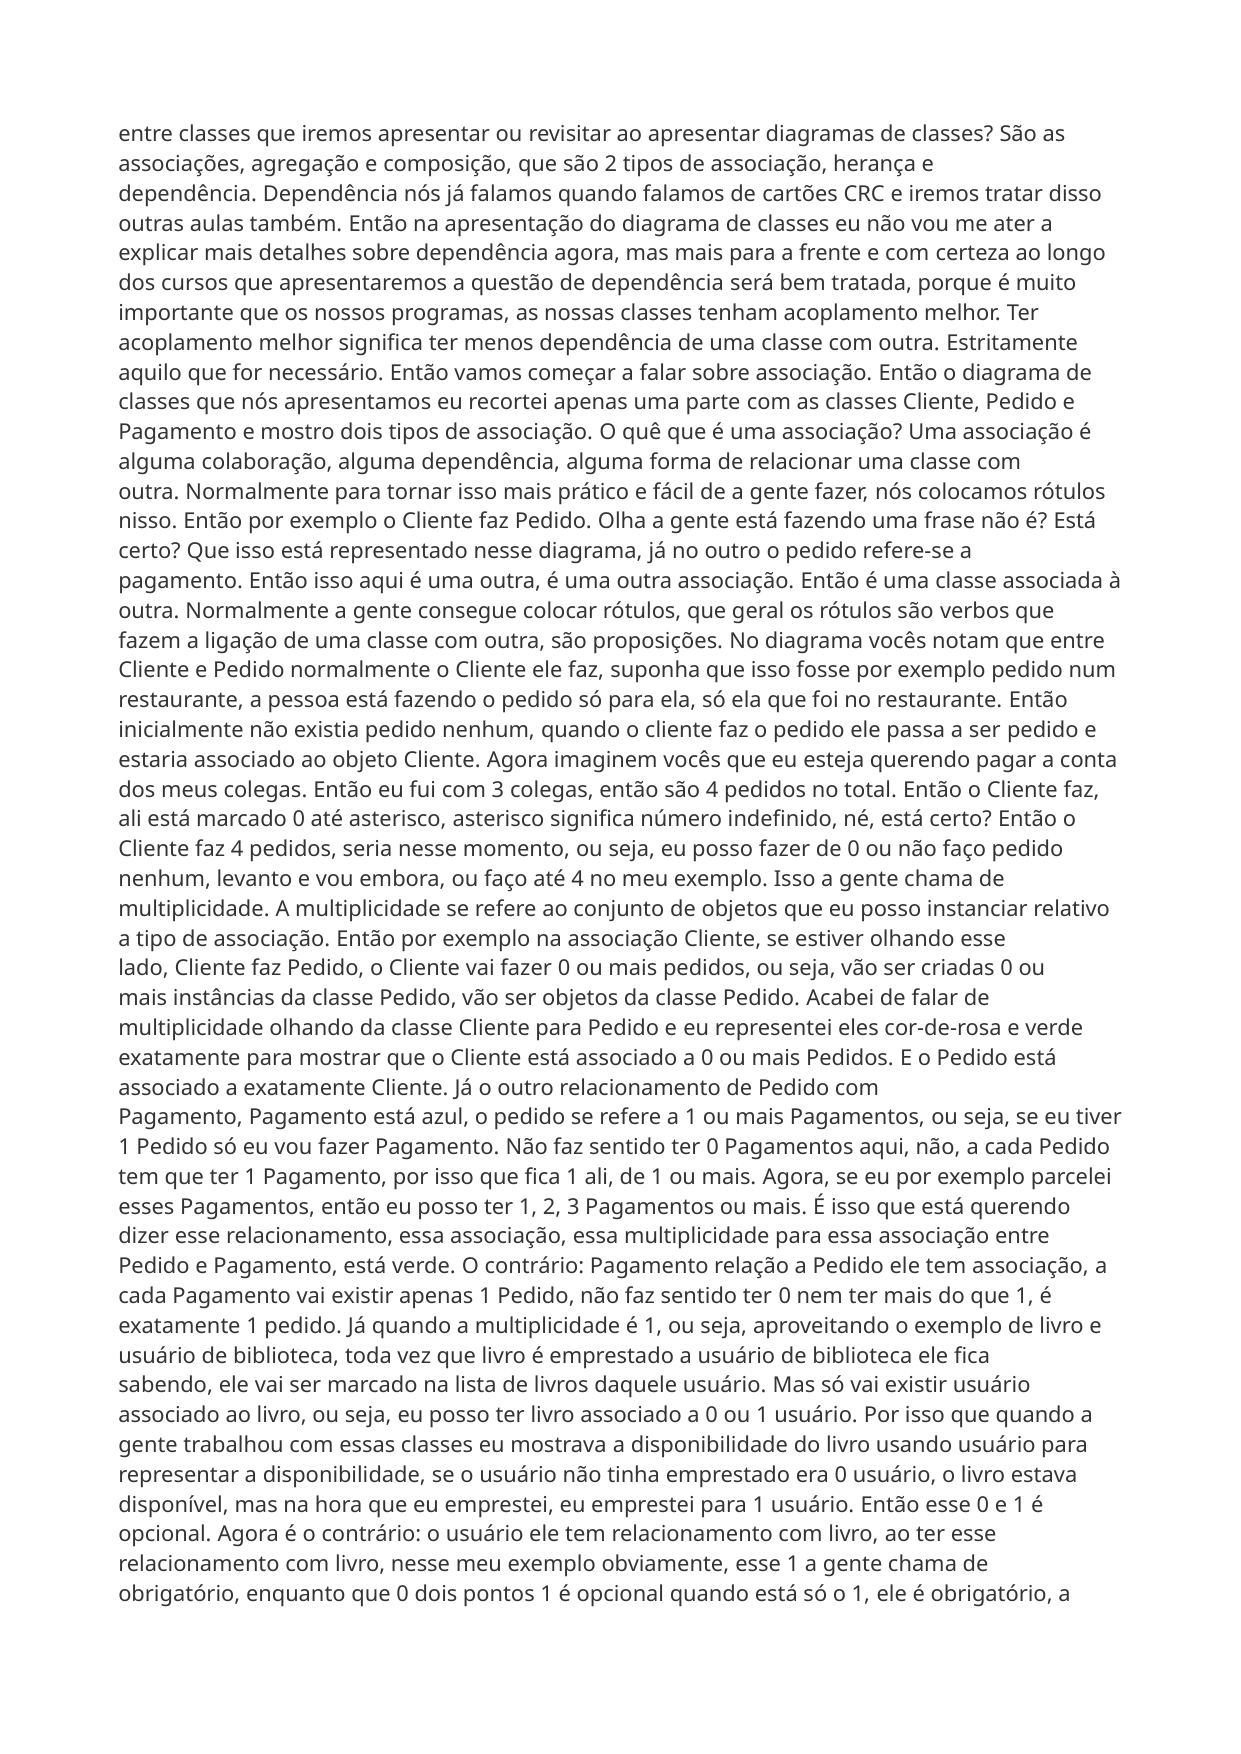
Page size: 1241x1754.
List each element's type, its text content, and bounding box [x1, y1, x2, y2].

text entre classes que iremos apresentar ou revisitar ao apresentar diagramas de classes? São as associações, agregação e composição, que são 2 tipos de associação, herança e dependência. Dependência nós já falamos quando falamos de cartões CRC e iremos tratar disso outras aulas também. Então na apresentação do diagrama de classes eu não vou me ater a explicar mais detalhes sobre dependência agora, mas mais para a frente e com certeza ao longo dos cursos que apresentaremos a questão de dependência será bem tratada, porque é muito importante que os nossos programas, as nossas classes tenham acoplamento melhor. Ter acoplamento melhor significa ter menos dependência de uma classe com outra. Estritamente aquilo que for necessário. Então vamos começar a falar sobre associação. Então o diagrama de classes que nós apresentamos eu recortei apenas uma parte com as classes Cliente, Pedido e Pagamento e mostro dois tipos de associação. O quê que é uma associação? Uma associação é alguma colaboração, alguma dependência, alguma forma de relacionar uma classe com outra. Normalmente para tornar isso mais prático e fácil de a gente fazer, nós colocamos rótulos nisso. Então por exemplo o Cliente faz Pedido. Olha a gente está fazendo uma frase não é? Está certo? Que isso está representado nesse diagrama, já no outro o pedido refere-se a pagamento. Então isso aqui é uma outra, é uma outra associação. Então é uma classe associada à outra. Normalmente a gente consegue colocar rótulos, que geral os rótulos são verbos que fazem a ligação de uma classe com outra, são proposições. No diagrama vocês notam que entre Cliente e Pedido normalmente o Cliente ele faz, suponha que isso fosse por exemplo pedido num restaurante, a pessoa está fazendo o pedido só para ela, só ela que foi no restaurante. Então inicialmente não existia pedido nenhum, quando o cliente faz o pedido ele passa a ser pedido e estaria associado ao objeto Cliente. Agora imaginem vocês que eu esteja querendo pagar a conta dos meus colegas. Então eu fui com 3 colegas, então são 4 pedidos no total. Então o Cliente faz, ali está marcado 0 até asterisco, asterisco significa número indefinido, né, está certo? Então o Cliente faz 4 pedidos, seria nesse momento, ou seja, eu posso fazer de 0 ou não faço pedido nenhum, levanto e vou embora, ou faço até 4 no meu exemplo. Isso a gente chama de multiplicidade. A multiplicidade se refere ao conjunto de objetos que eu posso instanciar relativo a tipo de associação. Então por exemplo na associação Cliente, se estiver olhando esse lado, Cliente faz Pedido, o Cliente vai fazer 0 ou mais pedidos, ou seja, vão ser criadas 0 ou mais instâncias da classe Pedido, vão ser objetos da classe Pedido. Acabei de falar de multiplicidade olhando da classe Cliente para Pedido e eu representei eles cor-de-rosa e verde exatamente para mostrar que o Cliente está associado a 0 ou mais Pedidos. E o Pedido está associado a exatamente Cliente. Já o outro relacionamento de Pedido com Pagamento, Pagamento está azul, o pedido se refere a 1 ou mais Pagamentos, ou seja, se eu tiver 1 Pedido só eu vou fazer Pagamento. Não faz sentido ter 0 Pagamentos aqui, não, a cada Pedido tem que ter 1 Pagamento, por isso que fica 1 ali, de 1 ou mais. Agora, se eu por exemplo parcelei esses Pagamentos, então eu posso ter 1, 2, 3 Pagamentos ou mais. É isso que está querendo dizer esse relacionamento, essa associação, essa multiplicidade para essa associação entre Pedido e Pagamento, está verde. O contrário: Pagamento relação a Pedido ele tem associação, a cada Pagamento vai existir apenas 1 Pedido, não faz sentido ter 0 nem ter mais do que 1, é exatamente 1 pedido. Já quando a multiplicidade é 1, ou seja, aproveitando o exemplo de livro e usuário de biblioteca, toda vez que livro é emprestado a usuário de biblioteca ele fica sabendo, ele vai ser marcado na lista de livros daquele usuário. Mas só vai existir usuário associado ao livro, ou seja, eu posso ter livro associado a 0 ou 1 usuário. Por isso que quando a gente trabalhou com essas classes eu mostrava a disponibilidade do livro usando usuário para representar a disponibilidade, se o usuário não tinha emprestado era 0 usuário, o livro estava disponível, mas na hora que eu emprestei, eu emprestei para 1 usuário. Então esse 0 e 1 é opcional. Agora é o contrário: o usuário ele tem relacionamento com livro, ao ter esse relacionamento com livro, nesse meu exemplo obviamente, esse 1 a gente chama de obrigatório, enquanto que 0 dois pontos 1 é opcional quando está só o 1, ele é obrigatório, a [118, 118, 1122, 1608]
